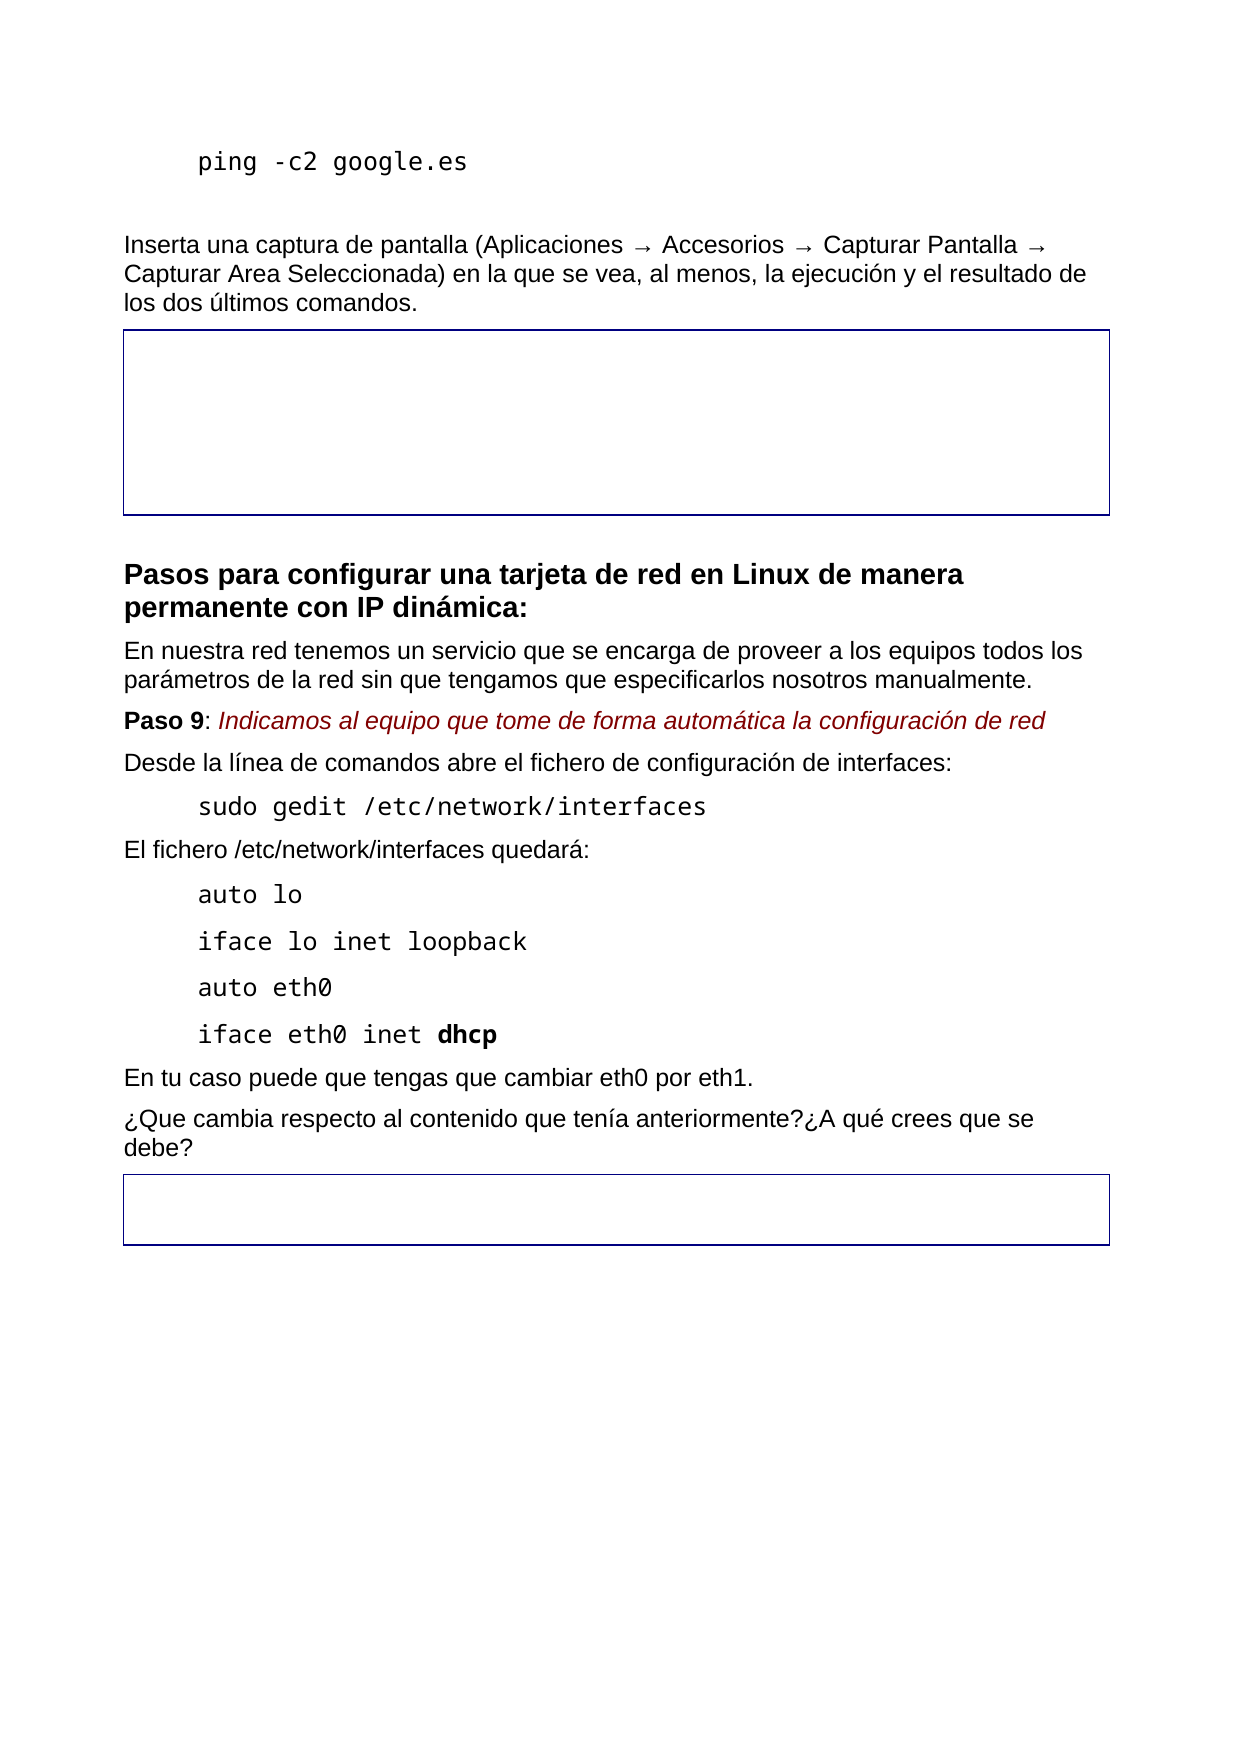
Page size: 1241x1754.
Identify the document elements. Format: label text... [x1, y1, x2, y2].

text El fichero /etc/network/interfaces quedará: [123, 835, 1109, 864]
text Pasos para configurar una tarjeta de red en Linux de manera permanente con IP dinámica: [123, 557, 1109, 624]
text Desde la línea de comandos abre el fichero de configuración de interfaces: [123, 748, 1109, 776]
text En nuestra red tenemos un servicio que se encarga de proveer a los equipos todos los parámetros de la red sin que tengamos que especificarlos nosotros manualmente. [123, 636, 1109, 694]
text auto eth0 [197, 970, 1109, 1004]
text Inserta una captura de pantalla (Aplicaciones → Accesorios → Capturar Pantalla → Capturar Area Seleccionada) en la que se vea, al menos, la ejecución y el resultado de los dos últimos comandos. [123, 231, 1109, 317]
text ping -c2 google.es [197, 148, 1109, 177]
text ¿Que cambia respecto al contenido que tenía anteriormente?¿A qué crees que se debe? [123, 1104, 1109, 1162]
text sudo gedit /etc/network/interfaces [197, 789, 1109, 823]
text iface lo inet loopback [197, 923, 1109, 957]
table_header [124, 331, 1109, 514]
table_header [124, 1175, 1109, 1244]
text auto lo [197, 877, 1109, 911]
text En tu caso puede que tengas que cambiar eth0 por eth1. [123, 1063, 1109, 1092]
text iface eth0 inet dhcp [197, 1016, 1109, 1050]
text Paso 9: Indicamos al equipo que tome de forma automática la configuración de red [123, 706, 1109, 735]
